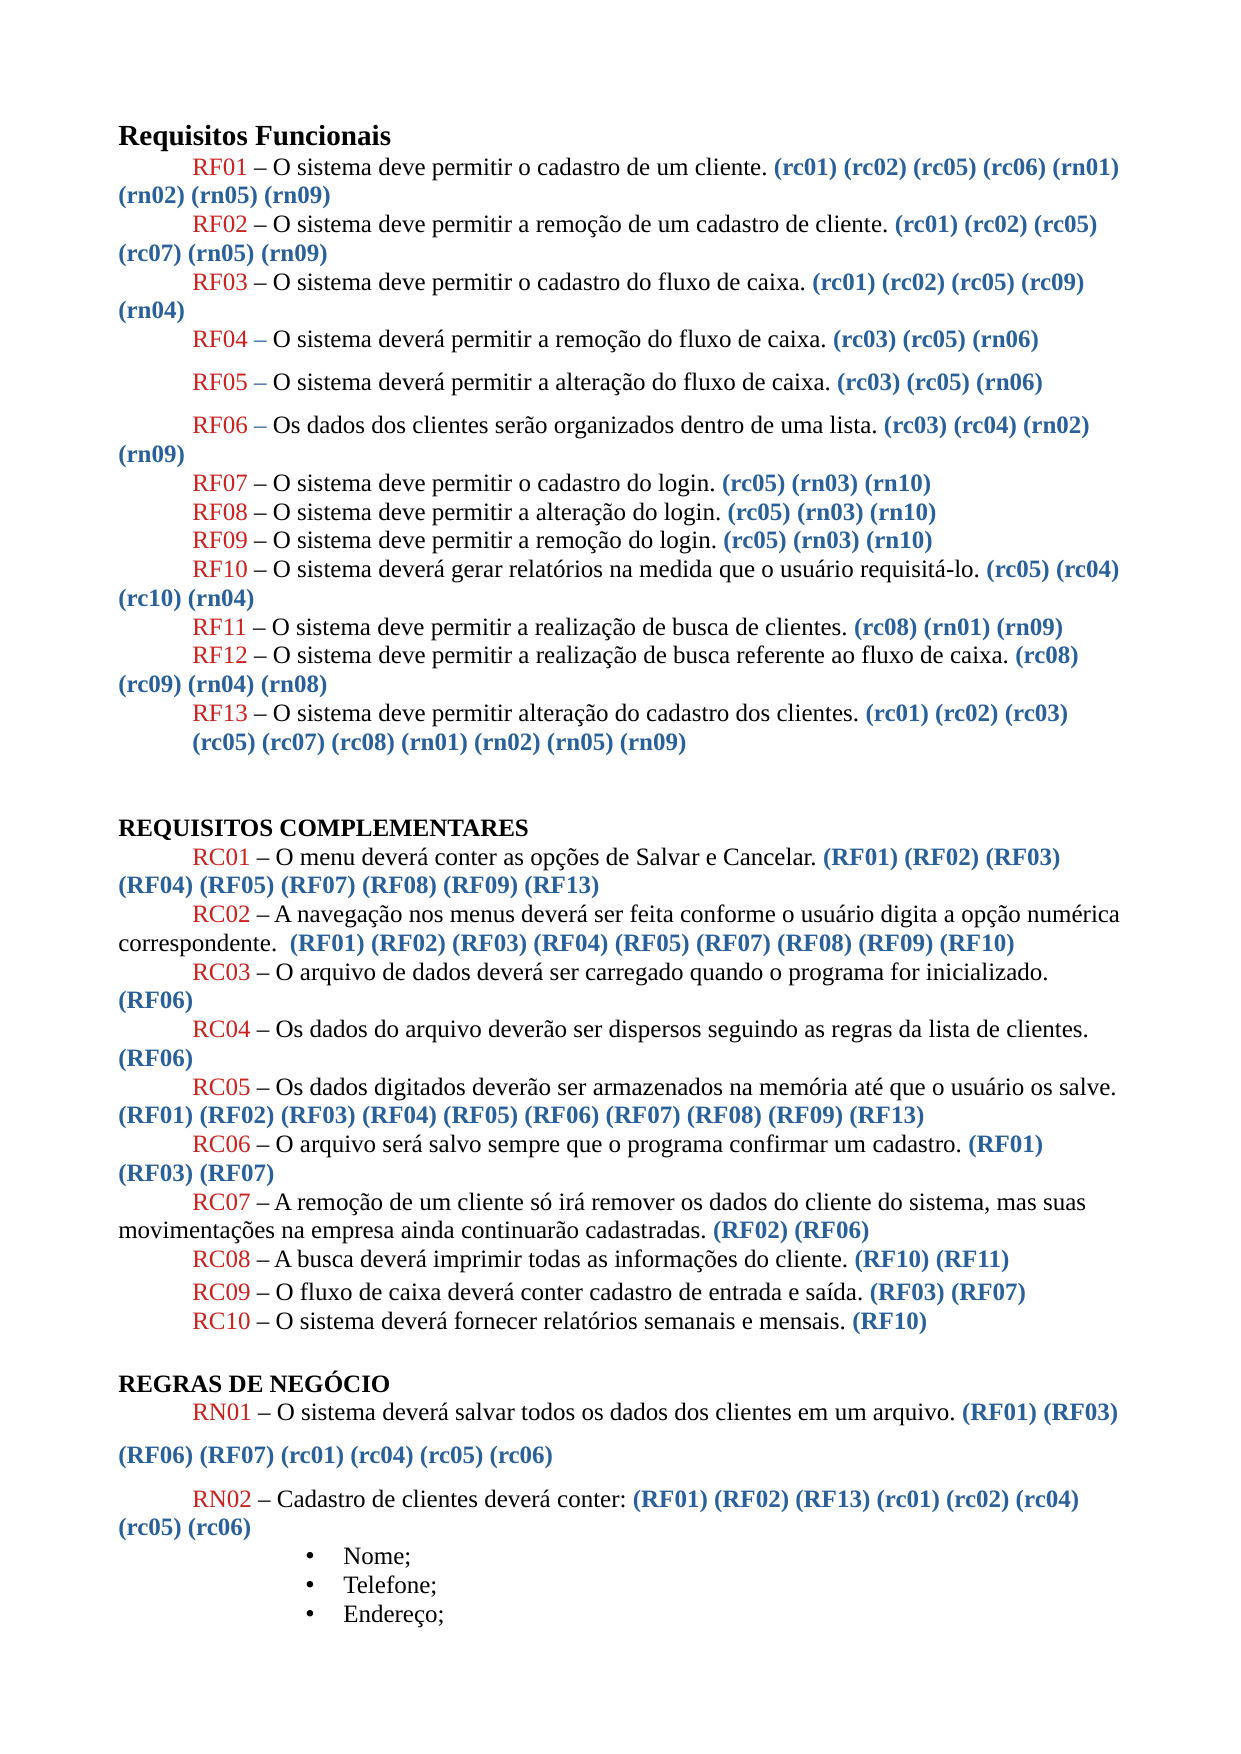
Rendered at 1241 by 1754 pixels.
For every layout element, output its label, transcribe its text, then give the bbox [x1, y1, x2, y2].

text Requisitos Funcionais [118, 118, 1122, 152]
text REQUISITOS COMPLEMENTARES [118, 813, 1122, 842]
text RC03 – O arquivo de dados deverá ser carregado quando o programa for inicializado. (RF06) [118, 957, 1122, 1014]
text RC02 – A navegação nos menus deverá ser feita conforme o usuário digita a opção numérica correspondente. (RF01) (RF02) (RF03) (RF04) (RF05) (RF07) (RF08) (RF09) (RF10) [118, 899, 1122, 957]
text RF05 – O sistema deverá permitir a alteração do fluxo de caixa. (rc03) (rc05) (rn06) [118, 367, 1122, 396]
text REGRAS DE NEGÓCIO [118, 1369, 1122, 1397]
text RF02 – O sistema deve permitir a remoção de um cadastro de cliente. (rc01) (rc02) (rc05) (rc07) (rn05) (rn09) [118, 209, 1122, 267]
text RC01 – O menu deverá conter as opções de Salvar e Cancelar. (RF01) (RF02) (RF03) (RF04) (RF05) (RF07) (RF08) (RF09) (RF13) [118, 842, 1122, 899]
text RC06 – O arquivo será salvo sempre que o programa confirmar um cadastro. (RF01) (RF03) (RF07) [118, 1129, 1122, 1187]
text RC08 – A busca deverá imprimir todas as informações do cliente. (RF10) (RF11) [118, 1244, 1122, 1273]
text RF08 – O sistema deve permitir a alteração do login. (rc05) (rn03) (rn10) [118, 497, 1122, 525]
text RF03 – O sistema deve permitir o cadastro do fluxo de caixa. (rc01) (rc02) (rc05) (rc09) (rn04) [118, 267, 1122, 324]
list Endereço; [306, 1599, 1122, 1627]
text RF07 – O sistema deve permitir o cadastro do login. (rc05) (rn03) (rn10) [118, 468, 1122, 497]
text RN01 – O sistema deverá salvar todos os dados dos clientes em um arquivo. (RF01) (RF03) (RF06) (RF07) (rc01) (rc04) (rc05) (rc06) [118, 1397, 1122, 1469]
text RC07 – A remoção de um cliente só irá remover os dados do cliente do sistema, mas suas movimentações na empresa ainda continuarão cadastradas. (RF02) (RF06) [118, 1187, 1122, 1244]
text RC05 – Os dados digitados deverão ser armazenados na memória até que o usuário os salve. (RF01) (RF02) (RF03) (RF04) (RF05) (RF06) (RF07) (RF08) (RF09) (RF13) [118, 1072, 1122, 1129]
list Nome; [306, 1541, 1122, 1570]
text RF04 – O sistema deverá permitir a remoção do fluxo de caixa. (rc03) (rc05) (rn06) [118, 324, 1122, 353]
text RF01 – O sistema deve permitir o cadastro de um cliente. (rc01) (rc02) (rc05) (rc06) (rn01) (rn02) (rn05) (rn09) [118, 152, 1122, 209]
text RF09 – O sistema deve permitir a remoção do login. (rc05) (rn03) (rn10) [118, 525, 1122, 554]
text RF11 – O sistema deve permitir a realização de busca de clientes. (rc08) (rn01) (rn09) [118, 612, 1122, 640]
text RC09 – O fluxo de caixa deverá conter cadastro de entrada e saída. (RF03) (RF07) [118, 1273, 1122, 1306]
text RN02 – Cadastro de clientes deverá conter: (RF01) (RF02) (RF13) (rc01) (rc02) (rc04) (rc05) (rc06) [118, 1484, 1122, 1541]
text RF12 – O sistema deve permitir a realização de busca referente ao fluxo de caixa. (rc08) (rc09) (rn04) (rn08) [118, 640, 1122, 698]
list Telefone; [306, 1570, 1122, 1599]
text RC10 – O sistema deverá fornecer relatórios semanais e mensais. (RF10) [118, 1306, 1122, 1335]
text RF06 – Os dados dos clientes serão organizados dentro de uma lista. (rc03) (rc04) (rn02) (rn09) [118, 410, 1122, 468]
text RF13 – O sistema deve permitir alteração do cadastro dos clientes. (rc01) (rc02) (rc03) (rc05) (rc07) (rc08) (rn01) (rn02) (rn05) (rn09) [192, 698, 1122, 755]
text RC04 – Os dados do arquivo deverão ser dispersos seguindo as regras da lista de clientes. (RF06) [118, 1014, 1122, 1072]
text RF10 – O sistema deverá gerar relatórios na medida que o usuário requisitá-lo. (rc05) (rc04) (rc10) (rn04) [118, 554, 1122, 612]
